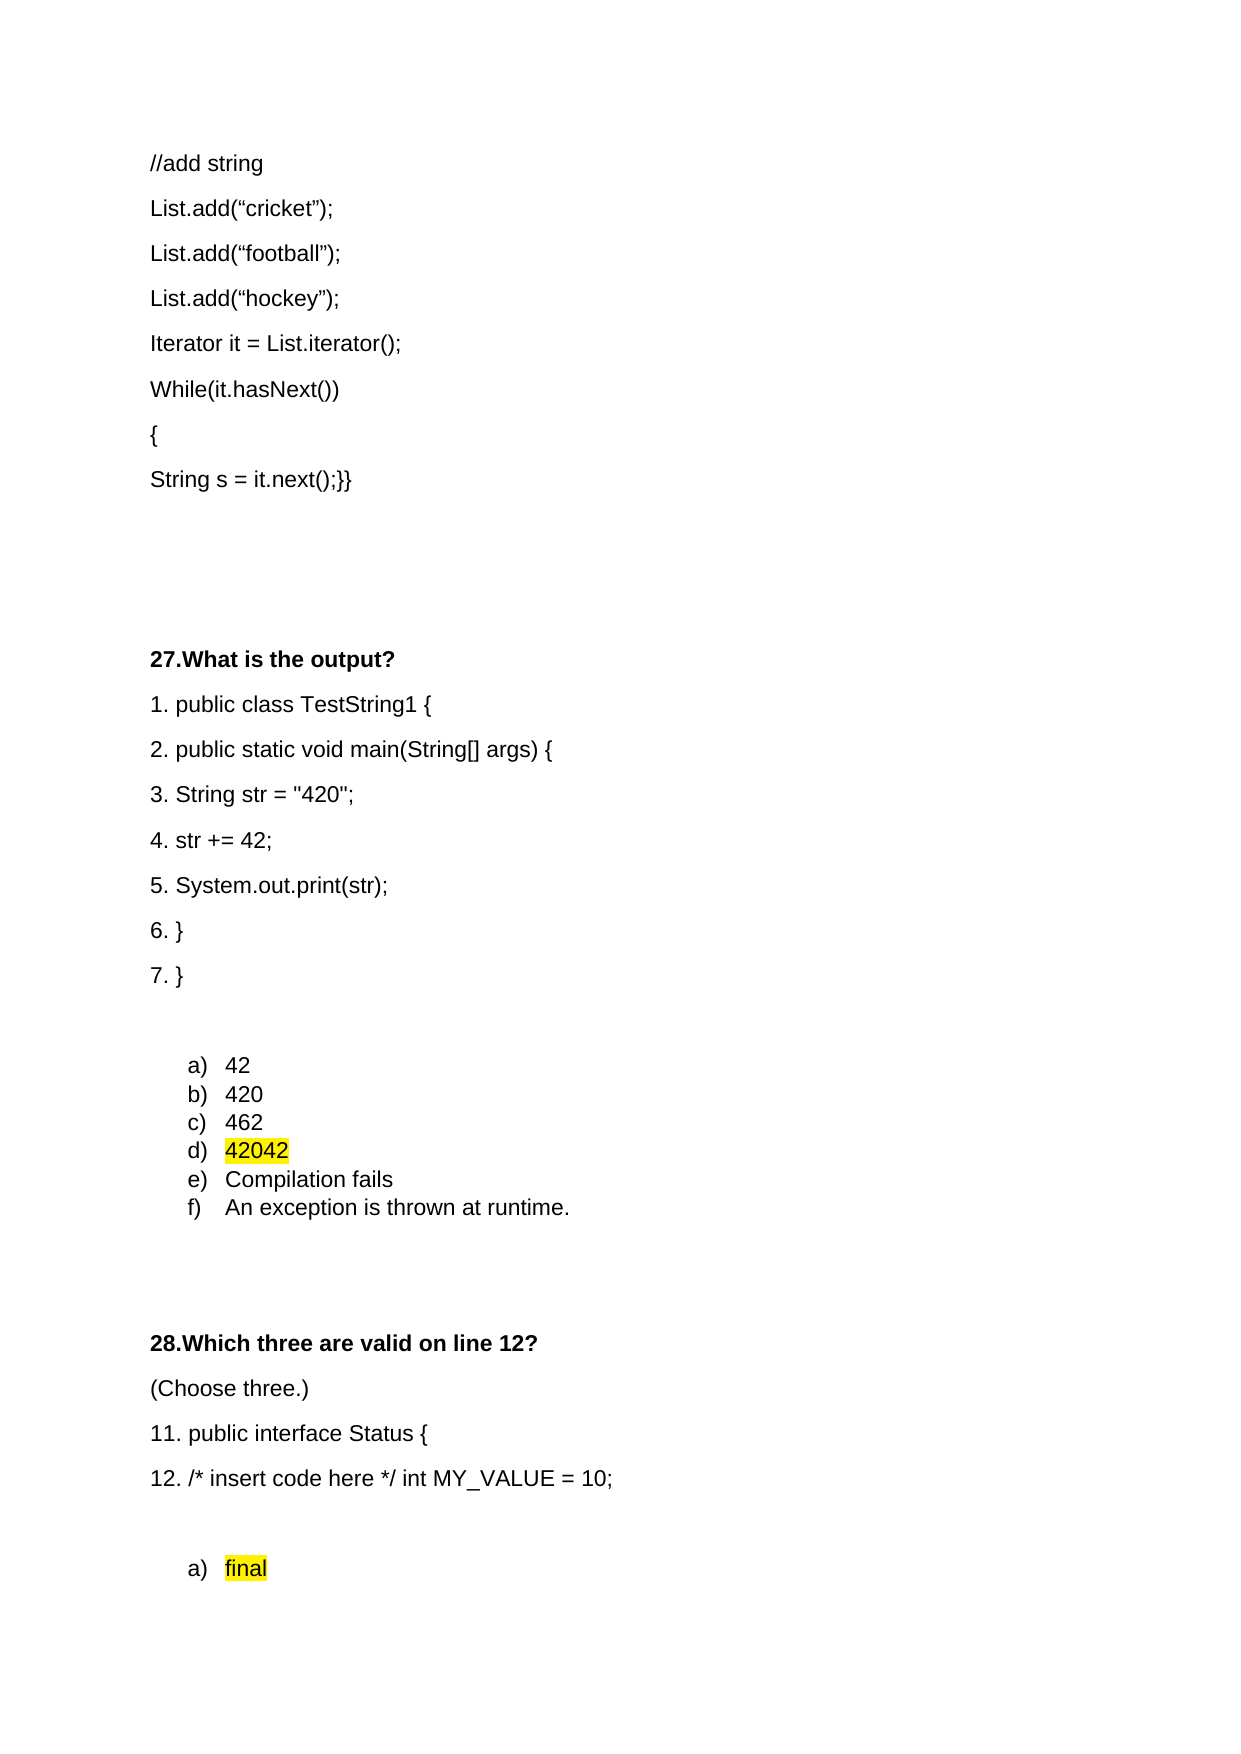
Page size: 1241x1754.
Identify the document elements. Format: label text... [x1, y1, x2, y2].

text While(it.hasNext()) [150, 376, 1090, 402]
list 42042 [187, 1137, 1090, 1164]
text List.add(“hockey”); [150, 285, 1090, 312]
text 28.Which three are valid on line 12? [150, 1329, 1090, 1356]
text 27.What is the output? [150, 646, 1090, 672]
list final [187, 1555, 1090, 1581]
list 462 [187, 1109, 1090, 1135]
text 3. String str = "420"; [150, 781, 1090, 808]
text Iterator it = List.iterator(); [150, 330, 1090, 357]
text //add string [150, 150, 1090, 176]
text 11. public interface Status { [150, 1420, 1090, 1446]
text (Choose three.) [150, 1375, 1090, 1401]
list 42 [187, 1052, 1090, 1078]
text List.add(“football”); [150, 240, 1090, 267]
text List.add(“cricket”); [150, 195, 1090, 221]
text 6. } [150, 917, 1090, 943]
text 12. /* insert code here */ int MY_VALUE = 10; [150, 1465, 1090, 1491]
text 5. System.out.print(str); [150, 872, 1090, 898]
text 1. public class TestString1 { [150, 691, 1090, 718]
list 420 [187, 1081, 1090, 1107]
list An exception is thrown at runtime. [187, 1194, 1090, 1221]
text 7. } [150, 962, 1090, 988]
text 4. str += 42; [150, 827, 1090, 853]
text String s = it.next();}} [150, 466, 1090, 492]
text { [150, 421, 1090, 447]
list Compilation fails [187, 1166, 1090, 1192]
text 2. public static void main(String[] args) { [150, 736, 1090, 763]
